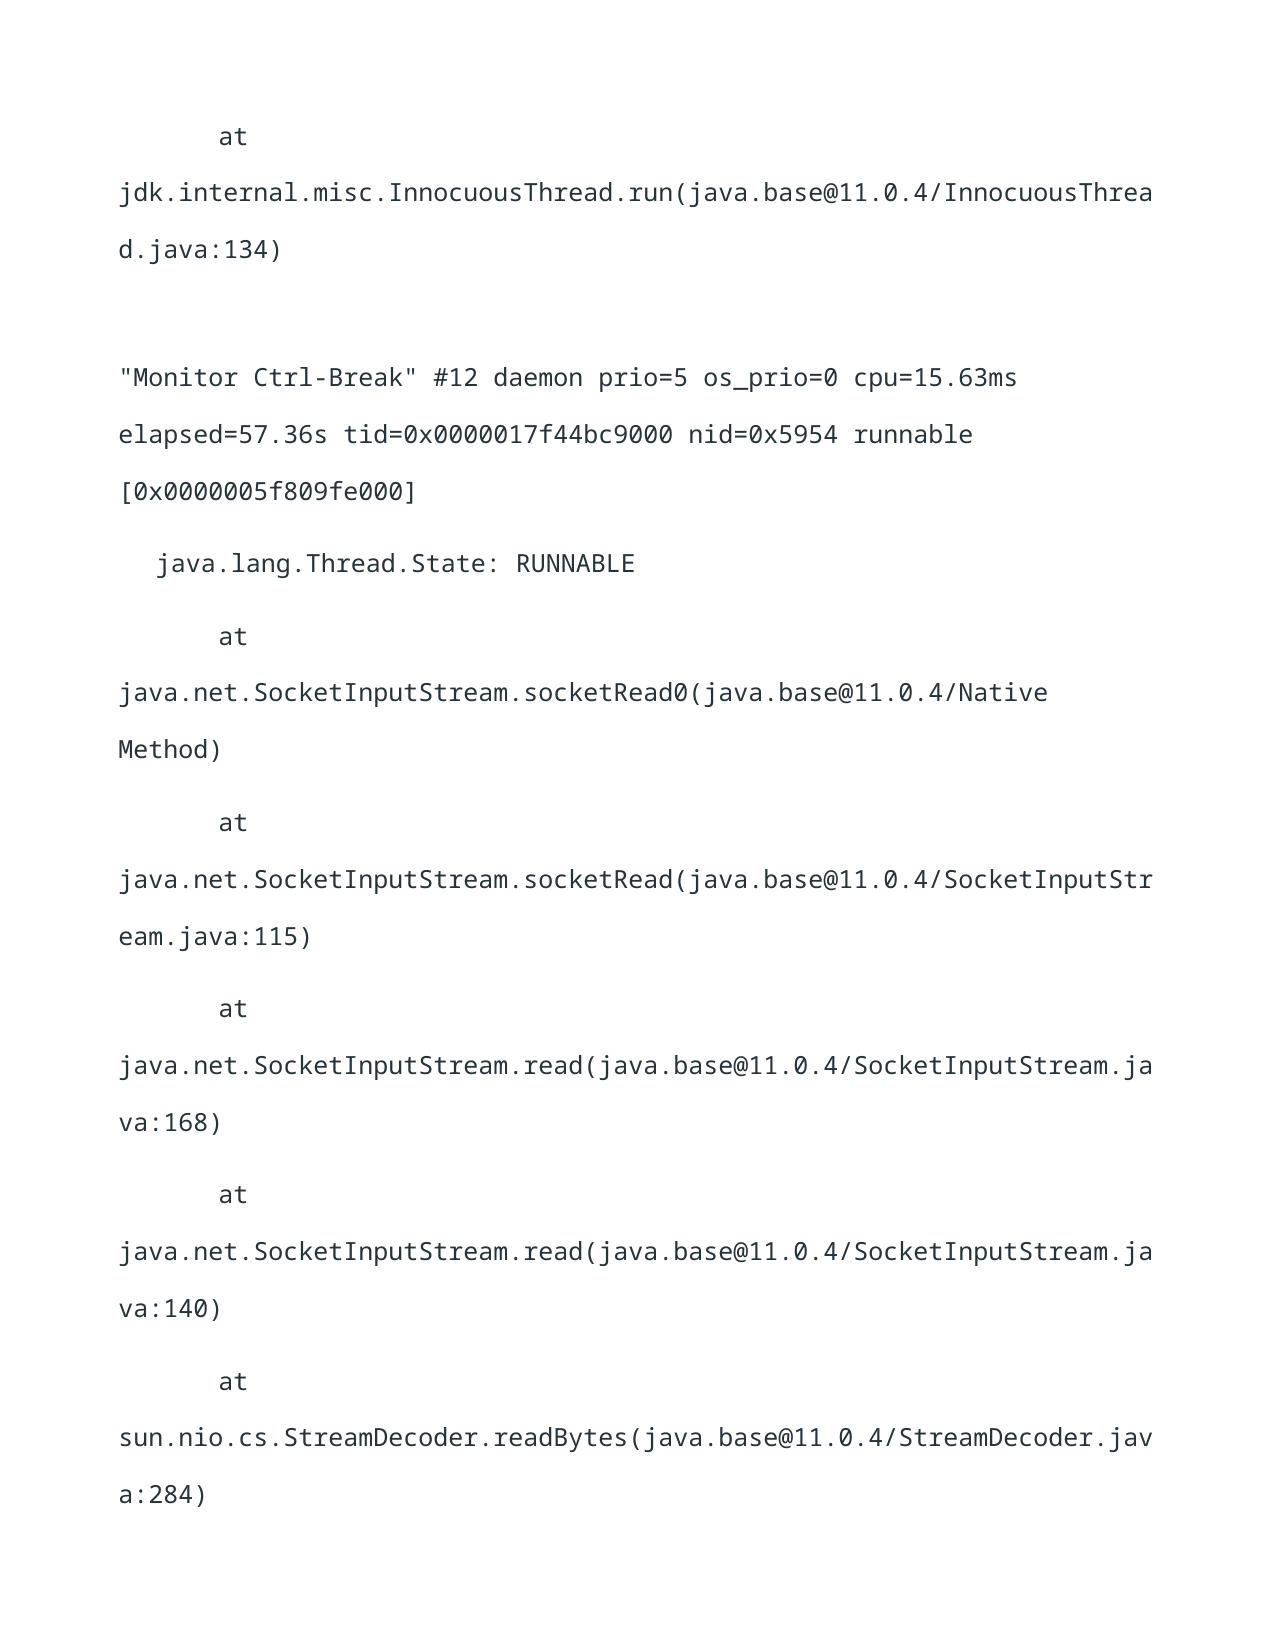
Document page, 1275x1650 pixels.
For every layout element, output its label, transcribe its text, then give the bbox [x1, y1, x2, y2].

text at jdk.internal.misc.InnocuousThread.run(java.base@11.0.4/InnocuousThread.java:134) [118, 118, 1157, 266]
text at java.net.SocketInputStream.socketRead(java.base@11.0.4/SocketInputStream.java:115) [118, 804, 1157, 952]
text at java.net.SocketInputStream.socketRead0(java.base@11.0.4/Native Method) [118, 618, 1157, 766]
text java.lang.Thread.State: RUNNABLE [118, 546, 1157, 580]
text at java.net.SocketInputStream.read(java.base@11.0.4/SocketInputStream.java:140) [118, 1177, 1157, 1325]
text at java.net.SocketInputStream.read(java.base@11.0.4/SocketInputStream.java:168) [118, 991, 1157, 1138]
text "Monitor Ctrl-Break" #12 daemon prio=5 os_prio=0 cpu=15.63ms elapsed=57.36s tid=0x0000017f44bc9000 nid=0x5954 runnable [0x0000005f809fe000] [118, 359, 1157, 507]
text at sun.nio.cs.StreamDecoder.readBytes(java.base@11.0.4/StreamDecoder.java:284) [118, 1363, 1157, 1511]
